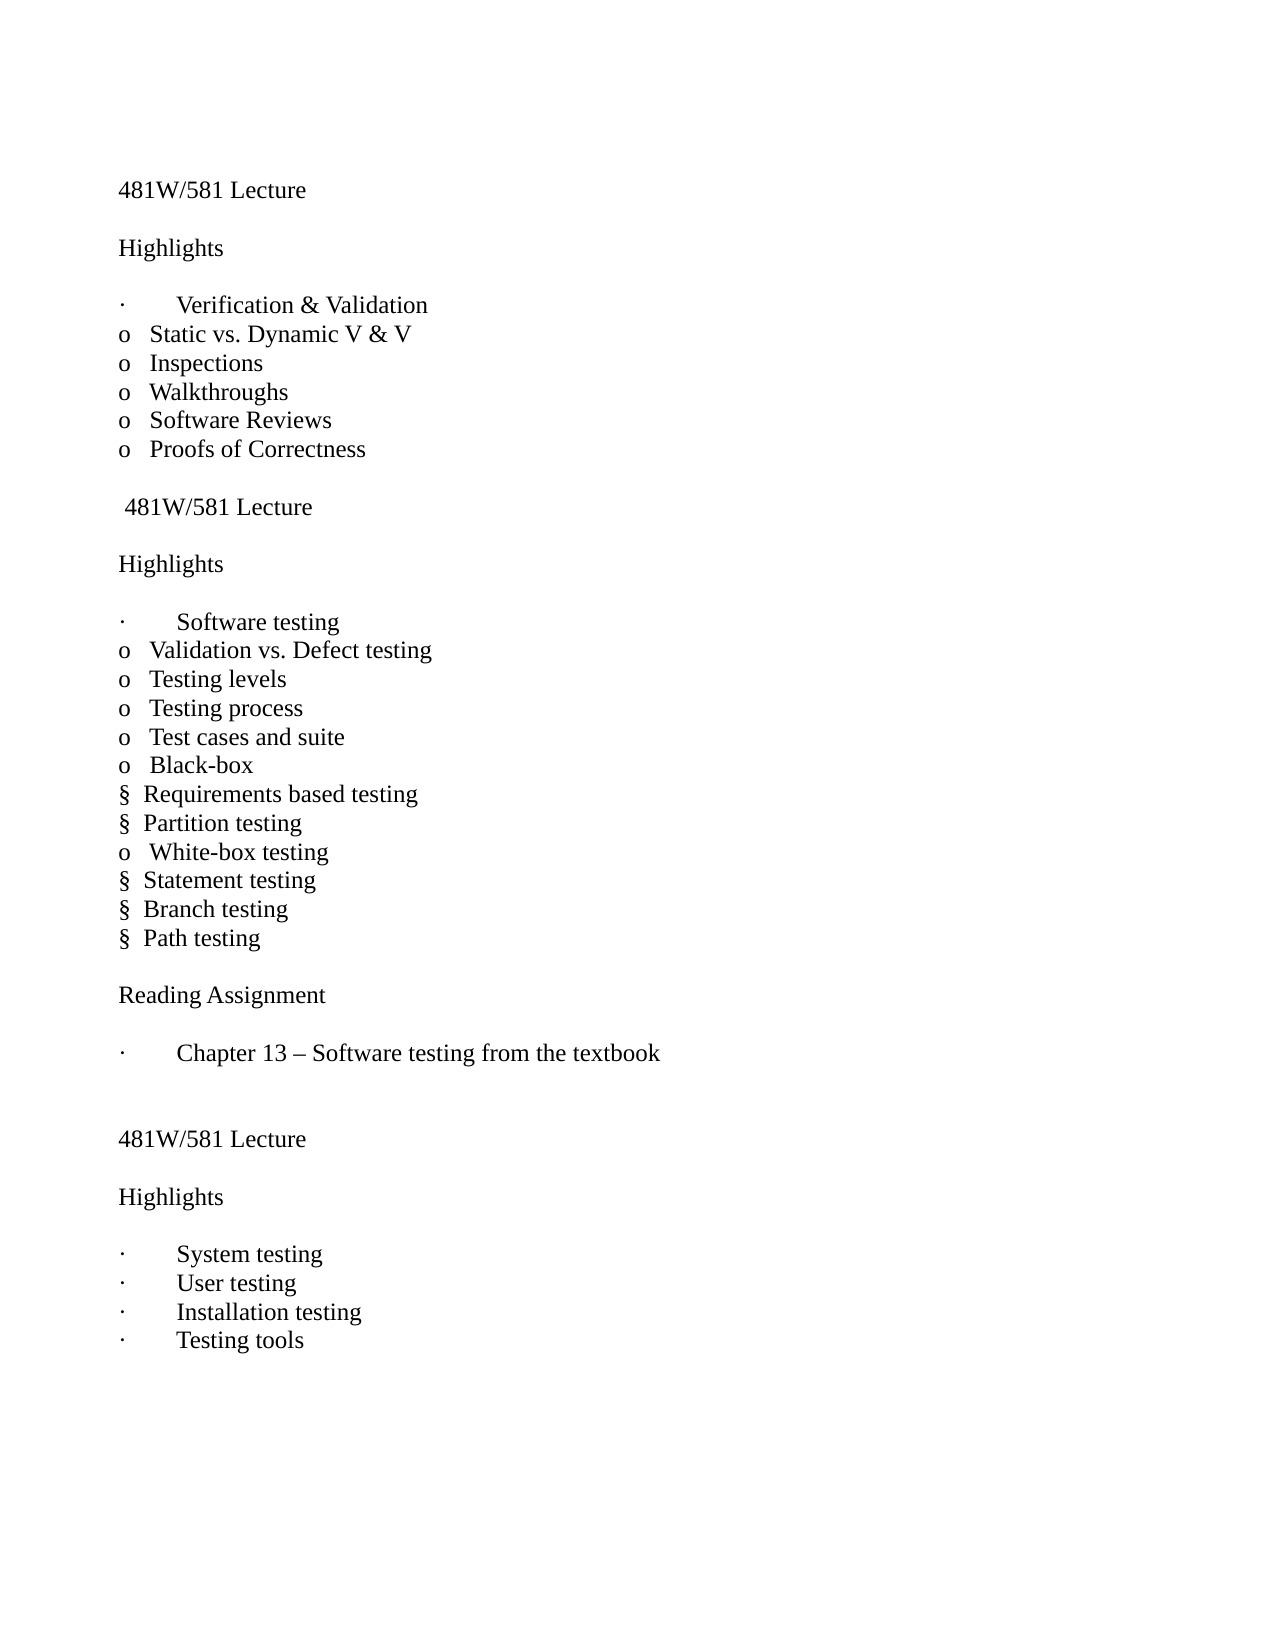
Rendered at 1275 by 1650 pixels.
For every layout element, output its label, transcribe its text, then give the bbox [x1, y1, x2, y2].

text 481W/581 Lecture [118, 492, 1157, 521]
text · Software testing [118, 607, 1157, 636]
text o Validation vs. Defect testing [118, 636, 1157, 664]
text o Proofs of Correctness [118, 434, 1157, 463]
text o Testing levels [118, 664, 1157, 693]
text o Inspections [118, 348, 1157, 377]
text o Test cases and suite [118, 722, 1157, 751]
text § Path testing [118, 923, 1157, 952]
text o Software Reviews [118, 406, 1157, 434]
text § Partition testing [118, 808, 1157, 837]
text § Requirements based testing [118, 779, 1157, 808]
text o Walkthroughs [118, 377, 1157, 406]
text Highlights [118, 233, 1157, 262]
text Highlights [118, 1182, 1157, 1211]
text · System testing [118, 1239, 1157, 1268]
text § Statement testing [118, 866, 1157, 894]
text 481W/581 Lecture [118, 1124, 1157, 1153]
text · Testing tools [118, 1326, 1157, 1354]
text Reading Assignment [118, 981, 1157, 1009]
text · Installation testing [118, 1297, 1157, 1326]
text Highlights [118, 549, 1157, 578]
text o Testing process [118, 693, 1157, 722]
text · Verification & Validation [118, 291, 1157, 319]
text · Chapter 13 – Software testing from the textbook [118, 1038, 1157, 1067]
text 481W/581 Lecture [118, 176, 1157, 204]
text · User testing [118, 1268, 1157, 1297]
text o Static vs. Dynamic V & V [118, 319, 1157, 348]
text o White-box testing [118, 837, 1157, 866]
text § Branch testing [118, 894, 1157, 923]
text o Black-box [118, 751, 1157, 779]
